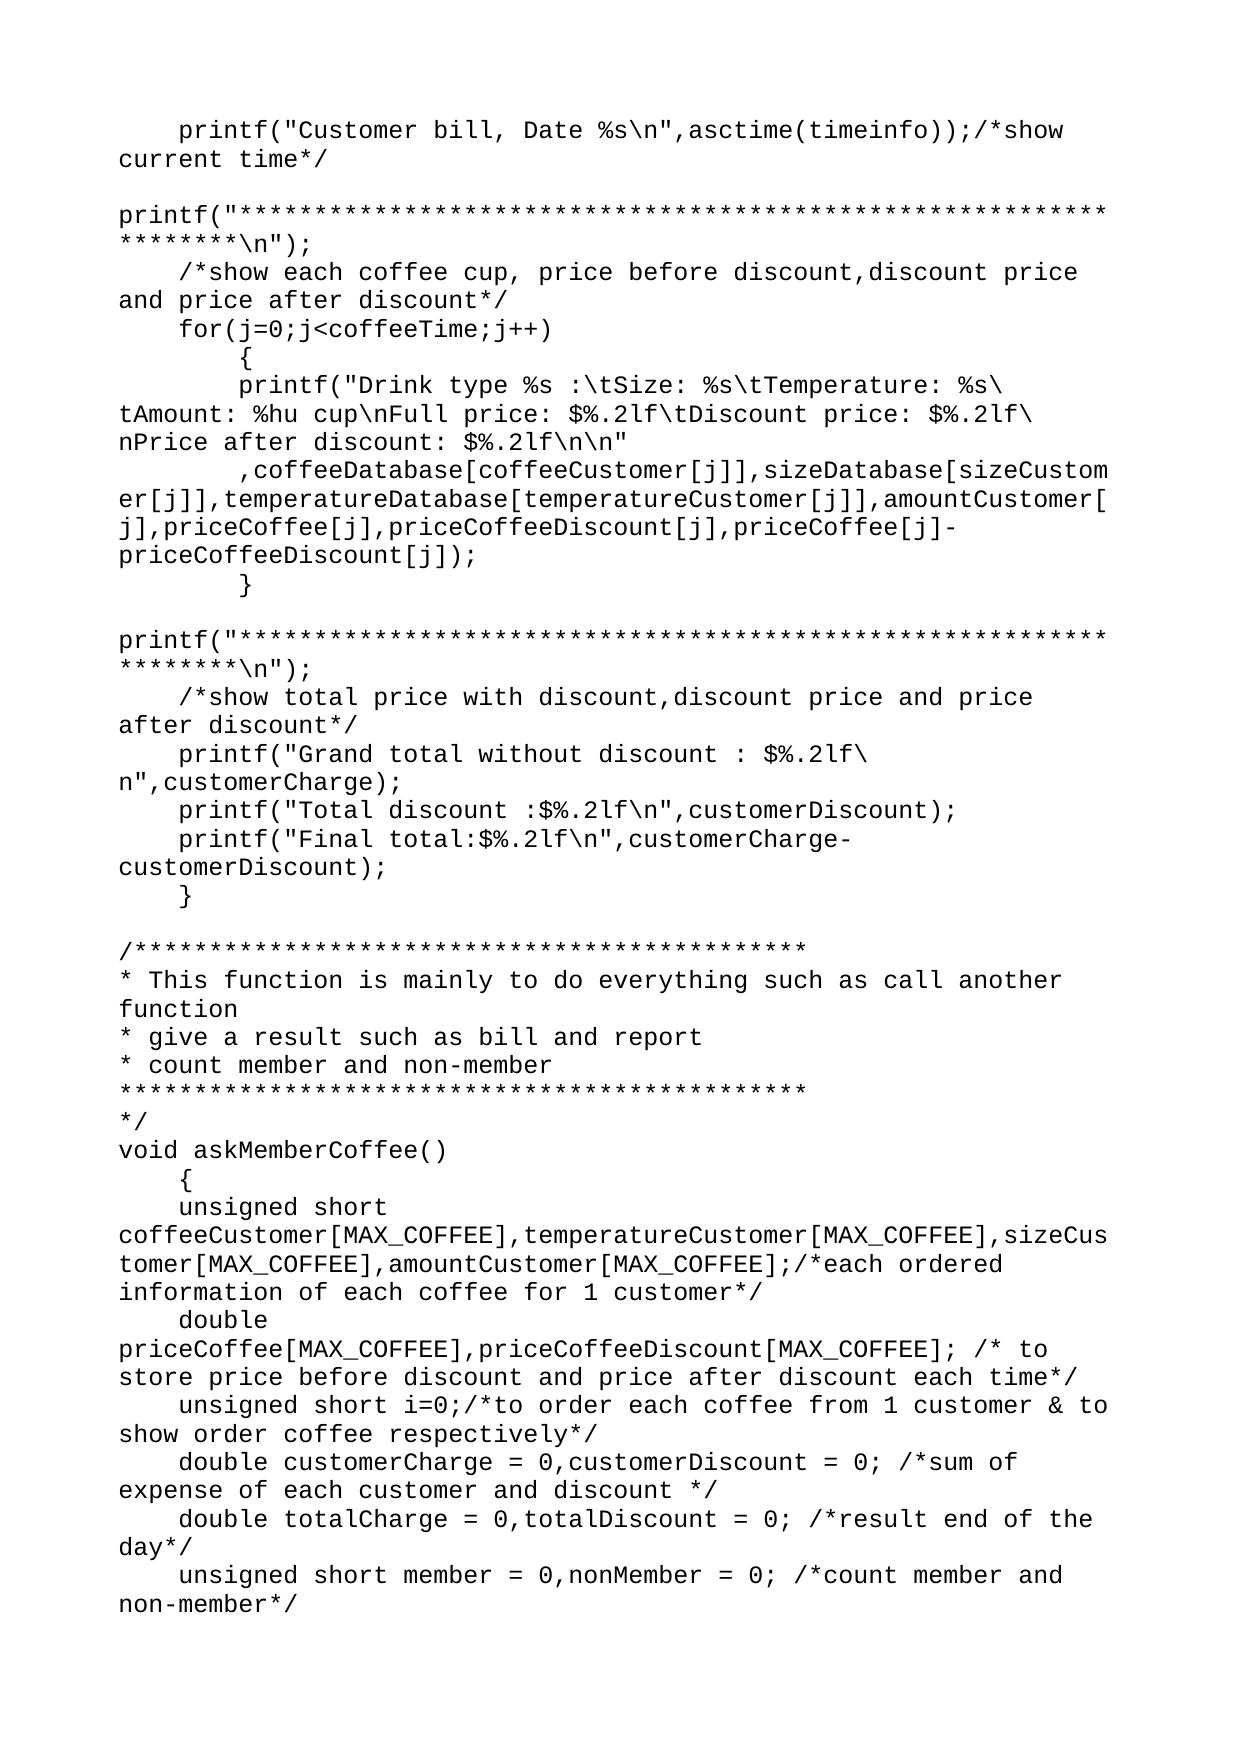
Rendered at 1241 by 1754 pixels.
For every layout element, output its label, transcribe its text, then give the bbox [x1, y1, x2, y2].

subtitle } [118, 571, 1122, 600]
subtitle printf("******************************************************************\n"); [118, 600, 1122, 685]
subtitle printf("Grand total without discount : $%.2lf\n",customerCharge); [118, 741, 1122, 798]
subtitle unsigned short i=0;/*to order each coffee from 1 customer & to show order coffee respectively*/ [118, 1393, 1122, 1450]
subtitle * count member and non-member [118, 1053, 1122, 1081]
subtitle { [118, 1166, 1122, 1195]
subtitle { [118, 345, 1122, 373]
subtitle * give a result such as bill and report [118, 1025, 1122, 1053]
subtitle double totalCharge = 0,totalDiscount = 0; /*result end of the day*/ [118, 1506, 1122, 1563]
subtitle /********************************************* [118, 940, 1122, 968]
subtitle unsigned short member = 0,nonMember = 0; /*count member and non-member*/ [118, 1563, 1122, 1620]
subtitle /*show each coffee cup, price before discount,discount price and price after discount*/ [118, 260, 1122, 316]
subtitle void askMemberCoffee() [118, 1138, 1122, 1166]
subtitle for(j=0;j<coffeeTime;j++) [118, 316, 1122, 345]
subtitle ********************************************** [118, 1081, 1122, 1110]
subtitle double customerCharge = 0,customerDiscount = 0; /*sum of expense of each customer and discount */ [118, 1450, 1122, 1506]
subtitle */ [118, 1110, 1122, 1138]
subtitle printf("Customer bill, Date %s\n",asctime(timeinfo));/*show current time*/ [118, 118, 1122, 175]
subtitle printf("Total discount :$%.2lf\n",customerDiscount); [118, 798, 1122, 826]
subtitle * This function is mainly to do everything such as call another function [118, 968, 1122, 1025]
subtitle printf("Final total:$%.2lf\n",customerCharge-customerDiscount); [118, 826, 1122, 883]
subtitle } [118, 883, 1122, 911]
subtitle double priceCoffee[MAX_COFFEE],priceCoffeeDiscount[MAX_COFFEE]; /* to store price before discount and price after discount each time*/ [118, 1308, 1122, 1393]
subtitle /*show total price with discount,discount price and price after discount*/ [118, 685, 1122, 741]
subtitle printf("Drink type %s :\tSize: %s\tTemperature: %s\tAmount: %hu cup\nFull price: $%.2lf\tDiscount price: $%.2lf\nPrice after discount: $%.2lf\n\n" [118, 373, 1122, 458]
subtitle printf("******************************************************************\n"); [118, 175, 1122, 260]
subtitle ,coffeeDatabase[coffeeCustomer[j]],sizeDatabase[sizeCustomer[j]],temperatureDatabase[temperatureCustomer[j]],amountCustomer[j],priceCoffee[j],priceCoffeeDiscount[j],priceCoffee[j]-priceCoffeeDiscount[j]); [118, 458, 1122, 571]
subtitle unsigned short coffeeCustomer[MAX_COFFEE],temperatureCustomer[MAX_COFFEE],sizeCustomer[MAX_COFFEE],amountCustomer[MAX_COFFEE];/*each ordered information of each coffee for 1 customer*/ [118, 1195, 1122, 1308]
